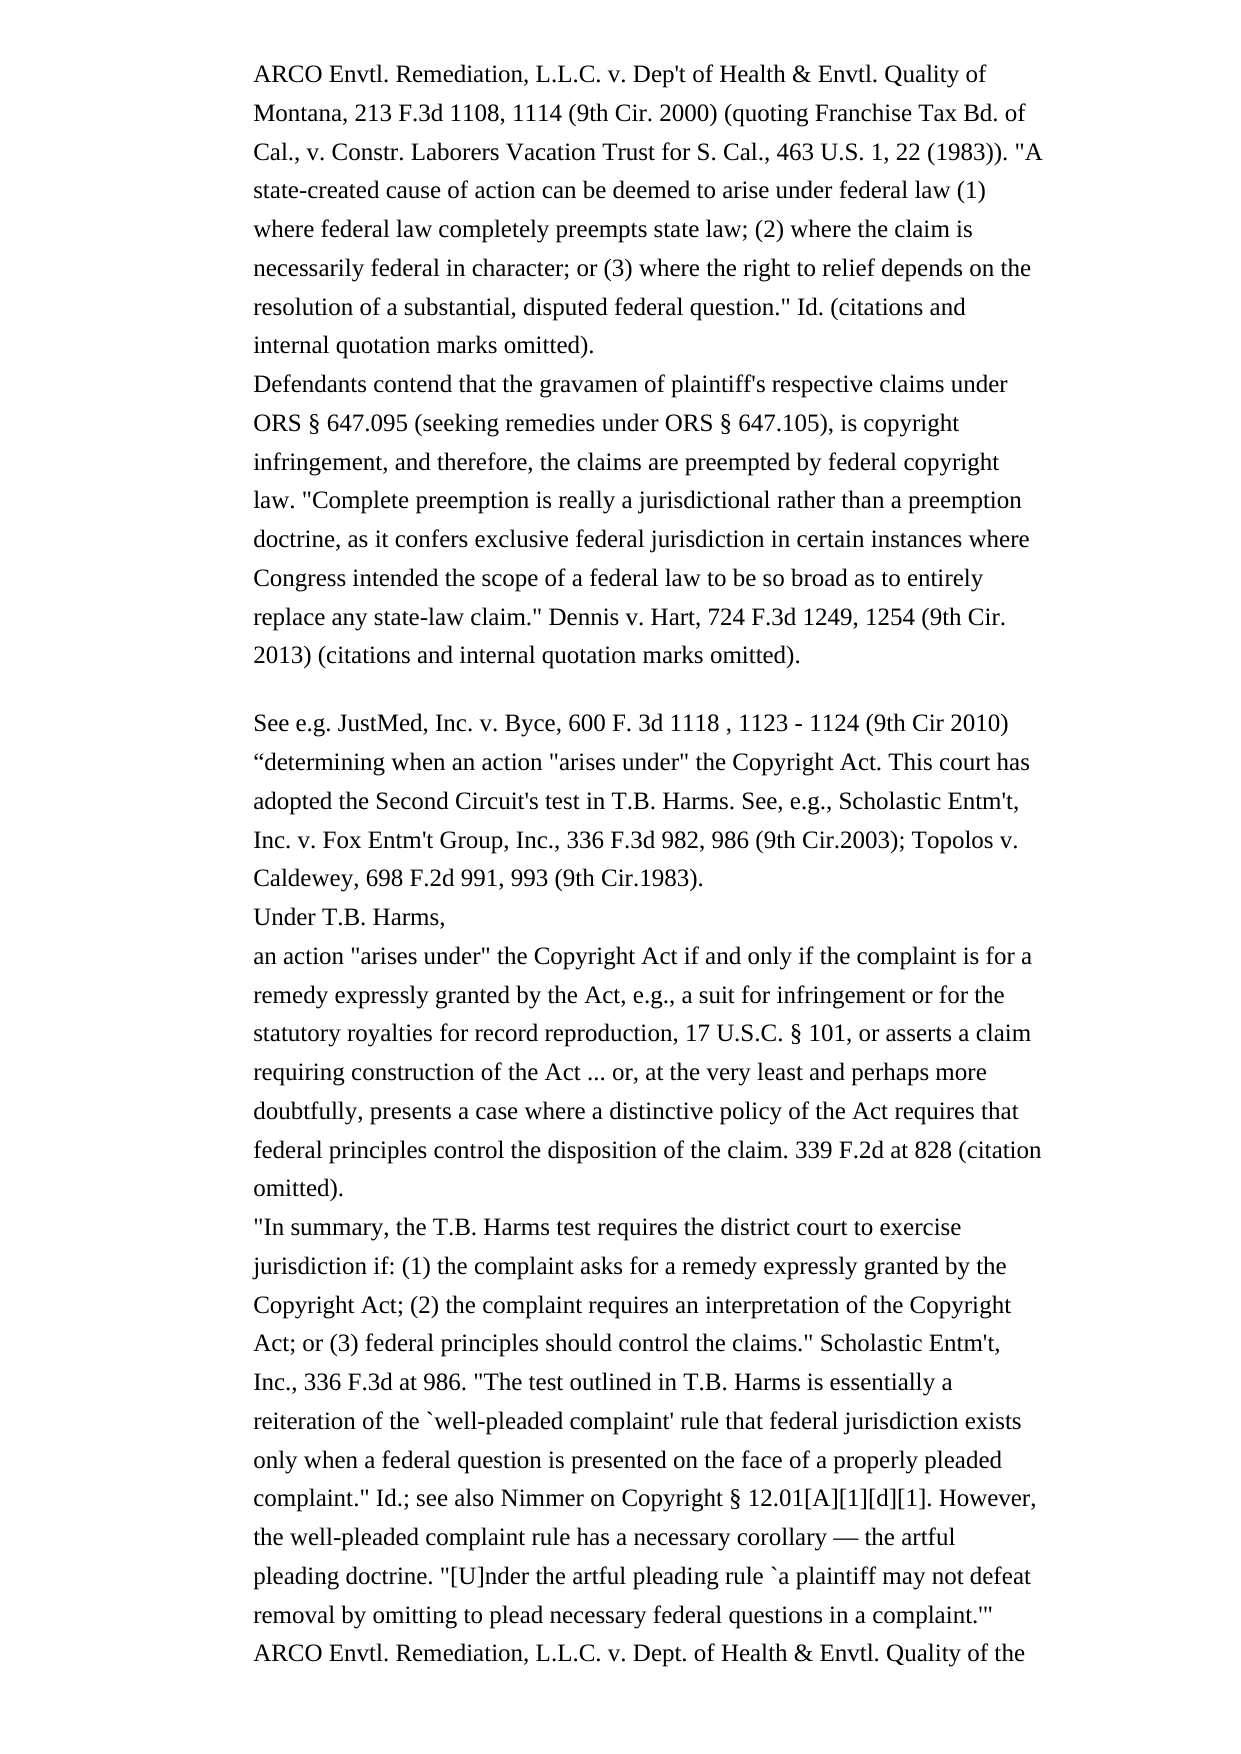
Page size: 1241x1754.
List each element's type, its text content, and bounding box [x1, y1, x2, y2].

text See e.g. JustMed, Inc. v. Byce, 600 F. 3d 1118 , 1123 - 1124 (9th Cir 2010) “determining when an action "arises under" the Copyright Act. This court has adopted the Second Circuit's test in T.B. Harms. See, e.g., Scholastic Entm't, Inc. v. Fox Entm't Group, Inc., 336 F.3d 982, 986 (9th Cir.2003); Topolos v. Caldewey, 698 F.2d 991, 993 (9th Cir.1983). Under T.B. Harms, an action "arises under" the Copyright Act if and only if the complaint is for a remedy expressly granted by the Act, e.g., a suit for infringement or for the statutory royalties for record reproduction, 17 U.S.C. § 101, or asserts a claim requiring construction of the Act ... or, at the very least and perhaps more doubtfully, presents a case where a distinctive policy of the Act requires that federal principles control the disposition of the claim. 339 F.2d at 828 (citation omitted). "In summary, the T.B. Harms test requires the district court to exercise jurisdiction if: (1) the complaint asks for a remedy expressly granted by the Copyright Act; (2) the complaint requires an interpretation of the Copyright Act; or (3) federal principles should control the claims." Scholastic Entm't, Inc., 336 F.3d at 986. "The test outlined in T.B. Harms is essentially a reiteration of the `well-pleaded complaint' rule that federal jurisdiction exists only when a federal question is presented on the face of a properly pleaded complaint." Id.; see also Nimmer on Copyright § 12.01[A][1][d][1]. However, the well-pleaded complaint rule has a necessary corollary — the artful pleading doctrine. "[U]nder the artful pleading rule `a plaintiff may not defeat removal by omitting to plead necessary federal questions in a complaint.'" ARCO Envtl. Remediation, L.L.C. v. Dept. of Health & Envtl. Quality of the [253, 708, 1046, 1667]
text ARCO Envtl. Remediation, L.L.C. v. Dep't of Health & Envtl. Quality of Montana, 213 F.3d 1108, 1114 (9th Cir. 2000) (quoting Franchise Tax Bd. of Cal., v. Constr. Laborers Vacation Trust for S. Cal., 463 U.S. 1, 22 (1983)). "A state-created cause of action can be deemed to arise under federal law (1) where federal law completely preempts state law; (2) where the claim is necessarily federal in character; or (3) where the right to relief depends on the resolution of a substantial, disputed federal question." Id. (citations and internal quotation marks omitted). Defendants contend that the gravamen of plaintiff's respective claims under ORS § 647.095 (seeking remedies under ORS § 647.105), is copyright infringement, and therefore, the claims are preempted by federal copyright law. "Complete preemption is really a jurisdictional rather than a preemption doctrine, as it confers exclusive federal jurisdiction in certain instances where Congress intended the scope of a federal law to be so broad as to entirely replace any state-law claim." Dennis v. Hart, 724 F.3d 1249, 1254 (9th Cir. 2013) (citations and internal quotation marks omitted). [253, 59, 1046, 669]
